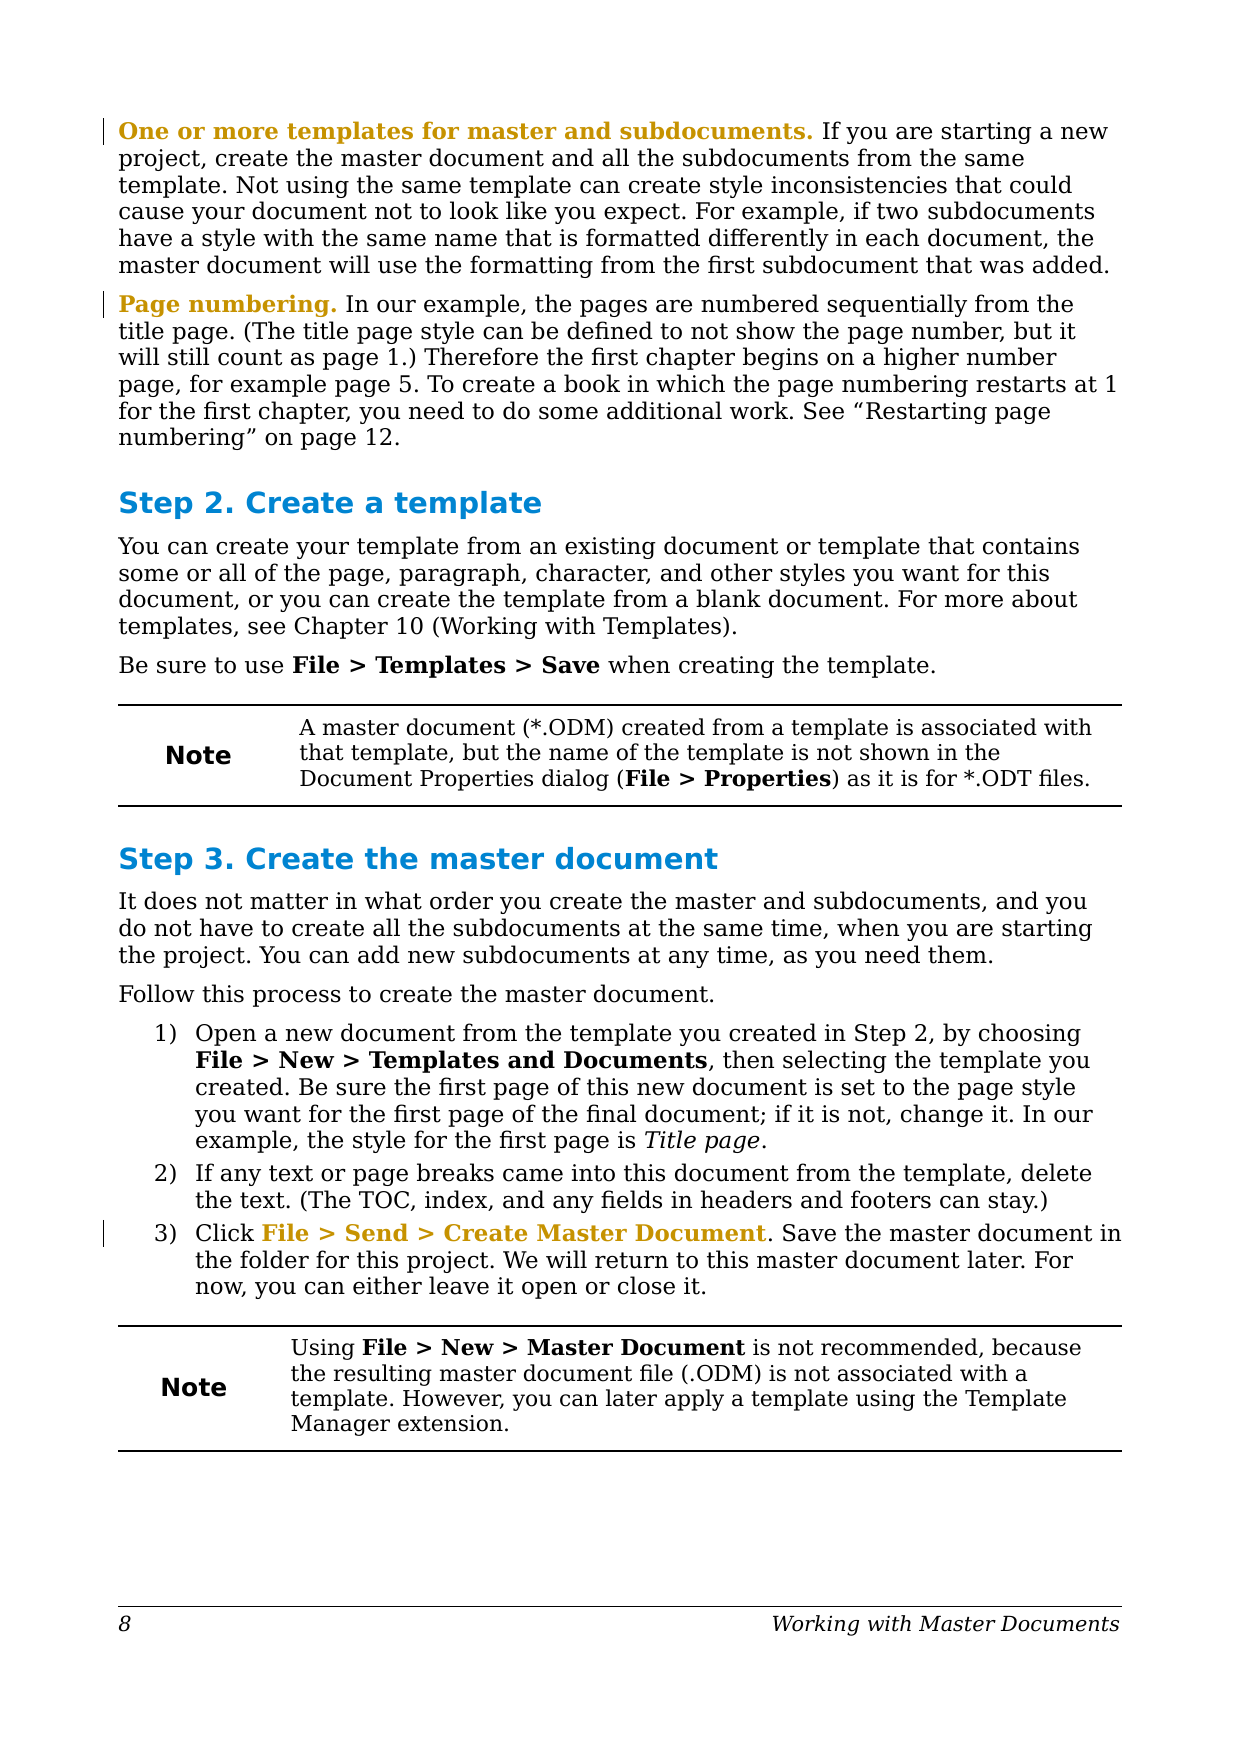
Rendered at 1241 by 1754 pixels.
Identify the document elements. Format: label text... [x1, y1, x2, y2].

text It does not matter in what order you create the master and subdocuments, and you do not have to create all the subdocuments at the same time, when you are starting the project. You can add new subdocuments at any time, as you need them. [118, 888, 1122, 968]
list Open a new document from the template you created in Step 2, by choosing File > New > Templates and Documents, then selecting the template you created. Be sure the first page of this new document is set to the page style you want for the first page of the final document; if it is not, change it. In our example, the style for the first page is Title page. [177, 1020, 1122, 1154]
text Page numbering. In our example, the pages are numbered sequentially from the title page. (The title page style can be defined to not show the page number, but it will still count as page 1.) Therefore the first chapter begins on a higher number page, for example page 5. To create a book in which the page numbering restarts at 1 for the first chapter, you need to do some additional work. See “Restarting page numbering” on page 12. [118, 291, 1122, 451]
table_header Using File > New > Master Document is not recommended, because the resulting master document file (.ODM) is not associated with a template. However, you can later apply a template using the Template Manager extension. [269, 1327, 1122, 1450]
text One or more templates for master and subdocuments. If you are starting a new project, create the master document and all the subdocuments from the same template. Not using the same template can create style inconsistencies that could cause your document not to look like you expect. For example, if two subdocuments have a style with the same name that is formatted differently in each document, the master document will use the formatting from the first subdocument that was added. [118, 118, 1122, 278]
table_header Note [118, 706, 278, 804]
table_header Note [118, 1327, 269, 1450]
list If any text or page breaks came into this document from the template, delete the text. (The TOC, index, and any fields in headers and footers can stay.) [177, 1160, 1122, 1214]
text Be sure to use File > Templates > Save when creating the template. [118, 652, 1122, 679]
subtitle Step 3. Create the master document [118, 842, 1122, 876]
text Follow this process to create the master document. [118, 981, 1122, 1008]
subtitle Step 2. Create a template [118, 487, 1122, 521]
text You can create your template from an existing document or template that contains some or all of the page, paragraph, character, and other styles you want for this document, or you can create the template from a blank document. For more about templates, see Chapter 10 (Working with Templates). [118, 533, 1122, 640]
list Click File > Send > Create Master Document. Save the master document in the folder for this project. We will return to this master document later. For now, you can either leave it open or close it. [177, 1220, 1122, 1300]
table_header A master document (*.ODM) created from a template is associated with that template, but the name of the template is not shown in the Document Properties dialog (File > Properties) as it is for *.ODT files. [278, 706, 1122, 804]
